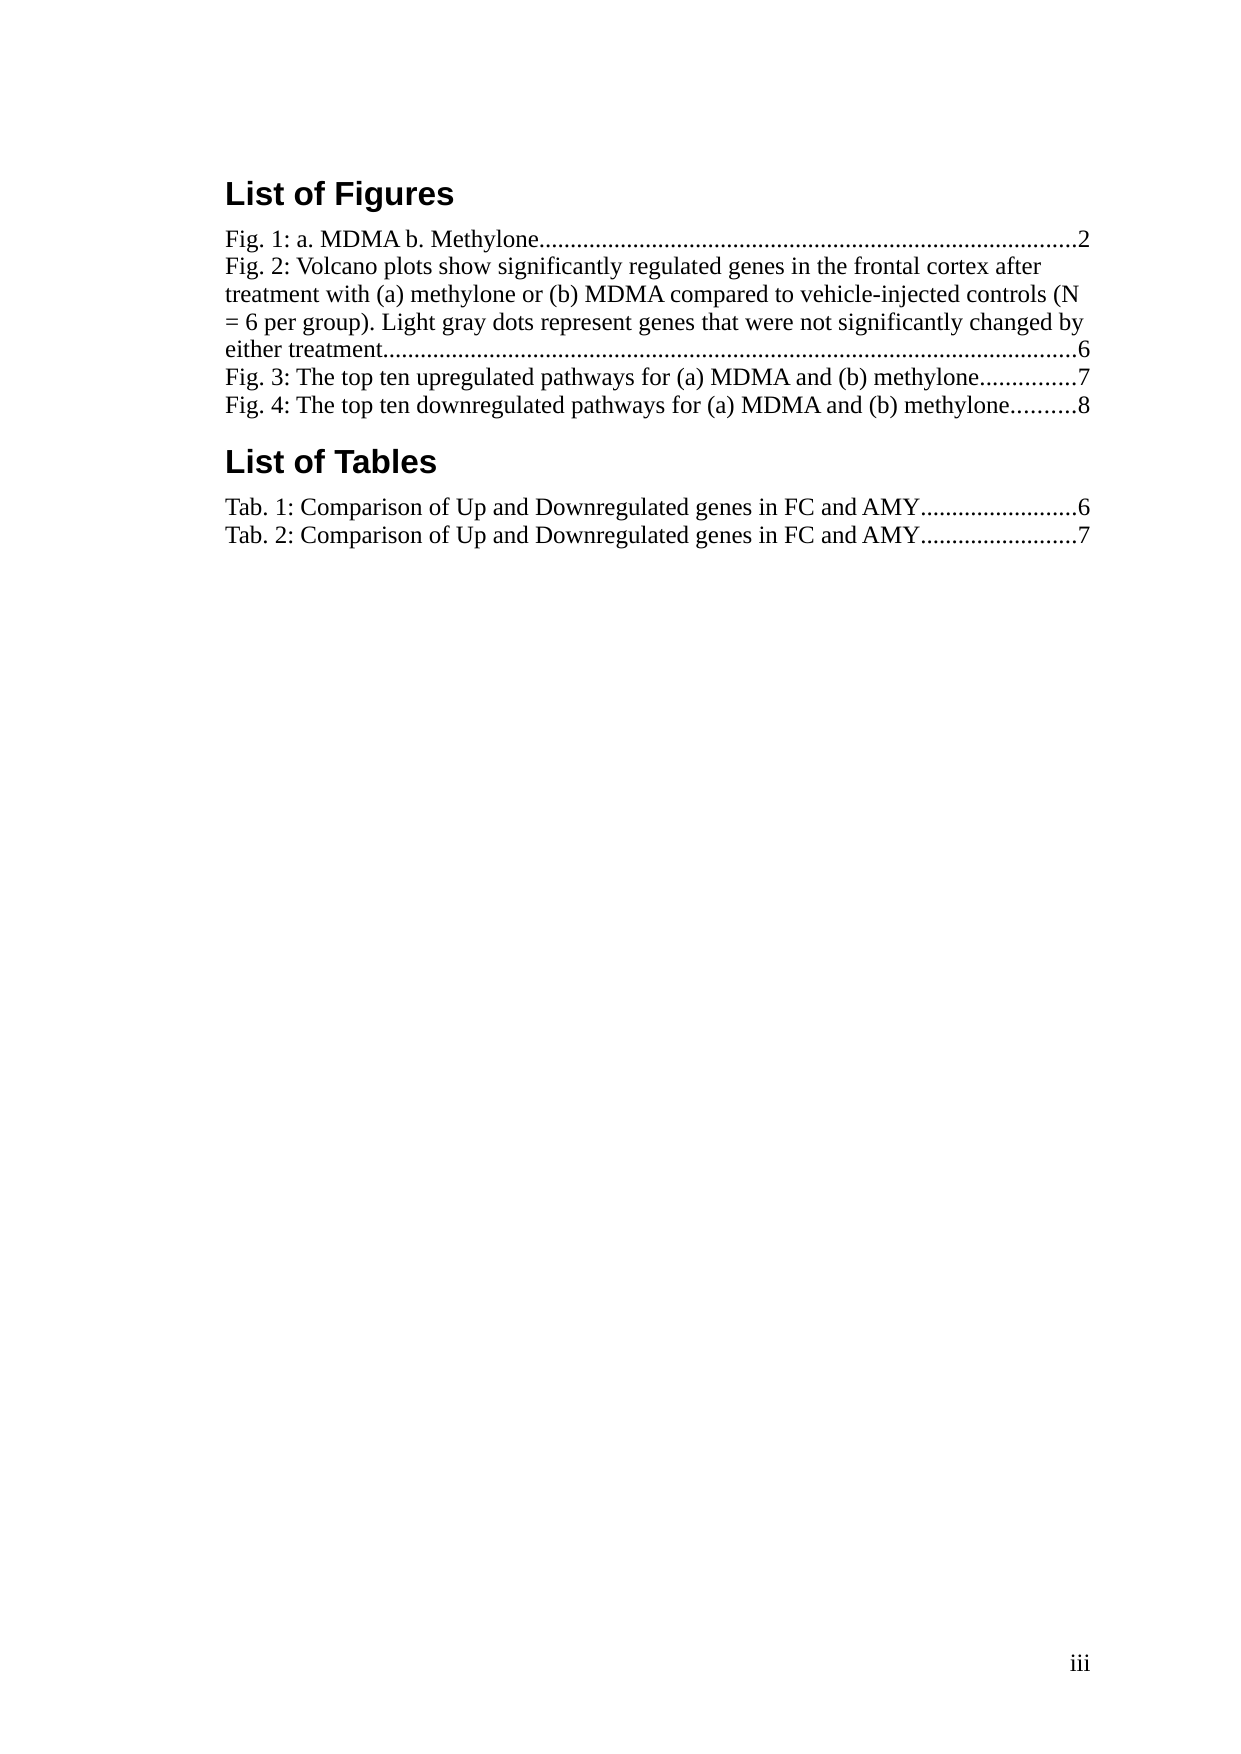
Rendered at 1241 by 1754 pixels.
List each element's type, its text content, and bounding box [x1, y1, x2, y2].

text Tab. 1: Comparison of Up and Downregulated genes in FC and AMY 6 [225, 493, 1090, 521]
text Fig. 4: The top ten downregulated pathways for (a) MDMA and (b) methylone 8 [225, 391, 1090, 419]
subtitle List of Figures [225, 175, 1090, 212]
subtitle List of Tables [225, 444, 1090, 481]
text Fig. 3: The top ten upregulated pathways for (a) MDMA and (b) methylone 7 [225, 363, 1090, 391]
text Tab. 2: Comparison of Up and Downregulated genes in FC and AMY 7 [225, 521, 1090, 549]
text Fig. 1: a. MDMA b. Methylone 2 [225, 225, 1090, 252]
text Fig. 2: Volcano plots show significantly regulated genes in the frontal cortex after treatment with (a) methylone or (b) MDMA compared to vehicle-injected controls (N = 6 per group). Light gray dots represent genes that were not significantly changed by either treatment. 6 [225, 252, 1090, 363]
